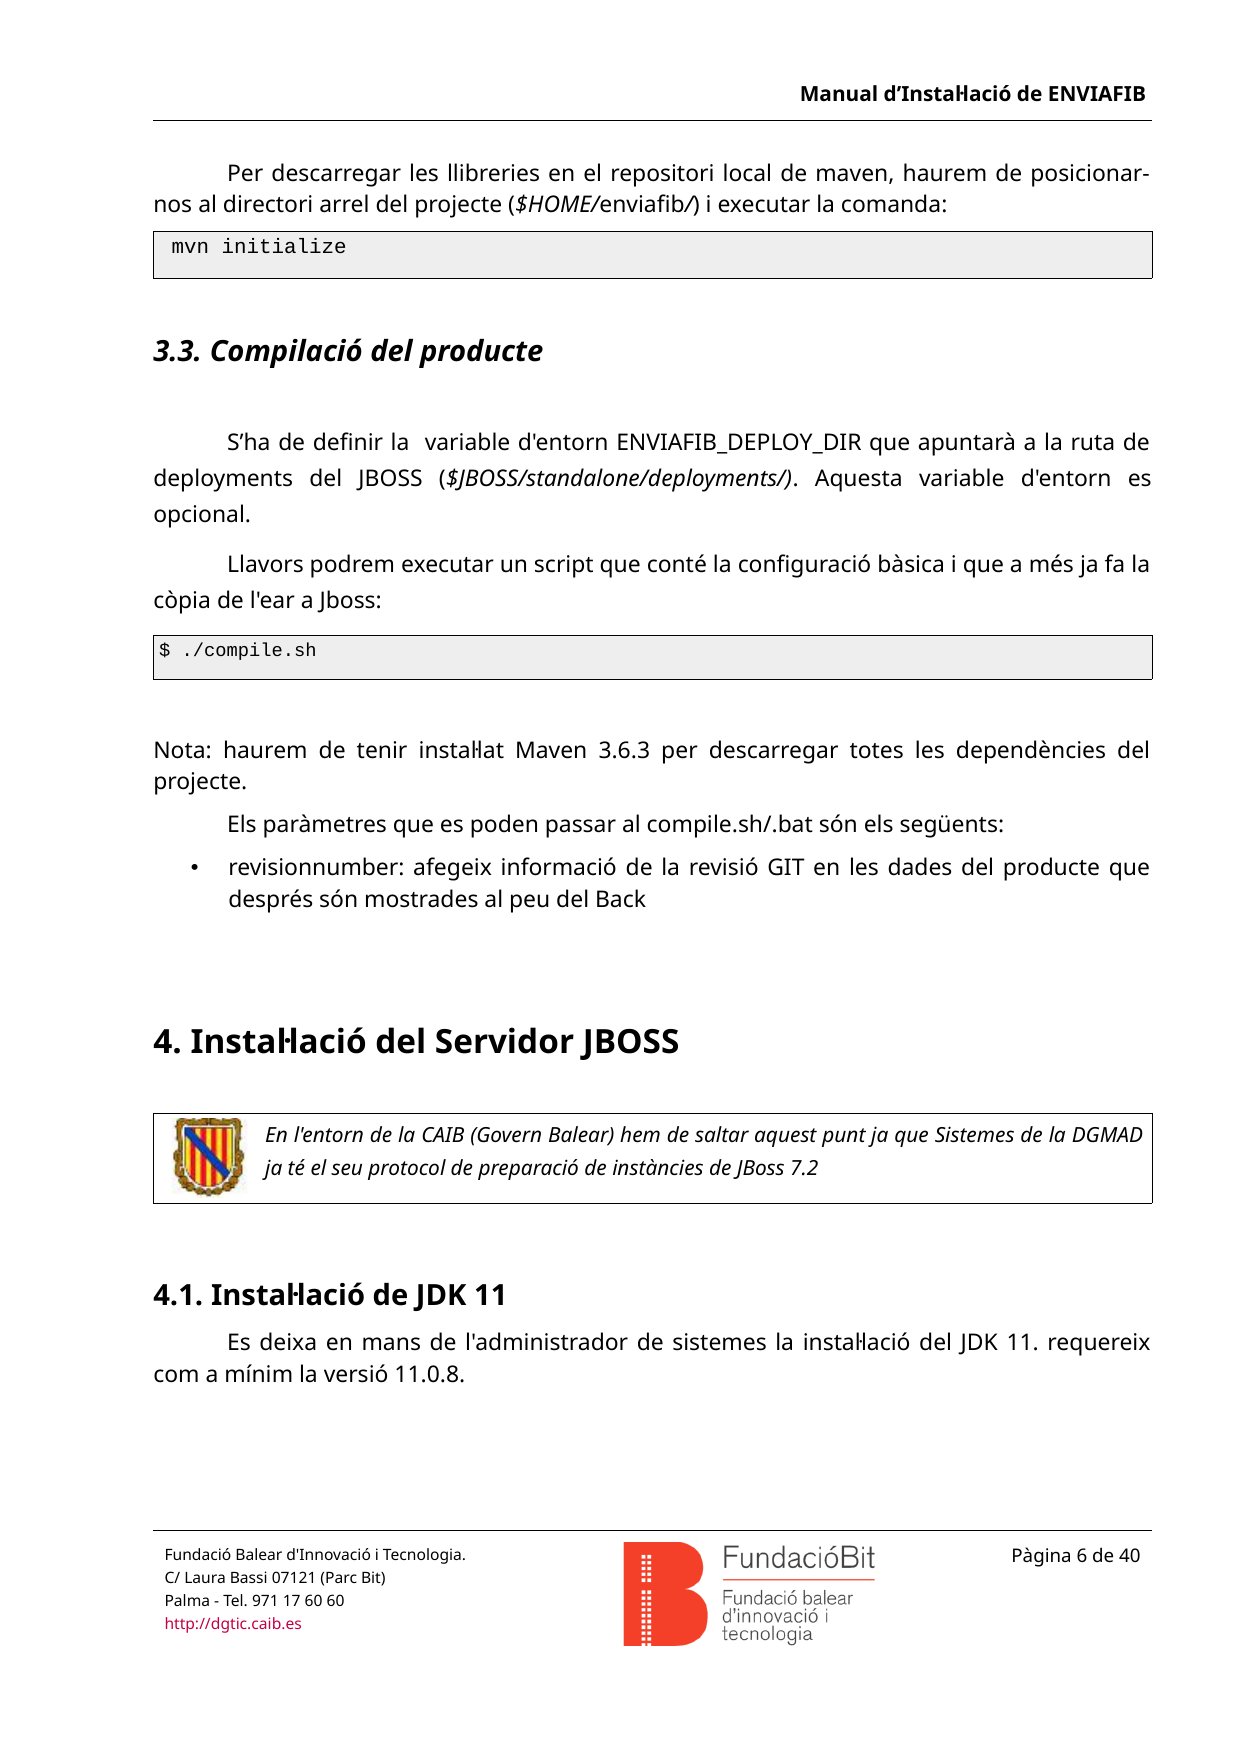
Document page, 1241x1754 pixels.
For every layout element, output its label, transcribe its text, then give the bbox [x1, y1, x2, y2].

table_header En l'entorn de la CAIB (Govern Balear) hem de saltar aquest punt ja que Sistemes de la DGMAD ja té el seu protocol de preparació de instàncies de JBoss 7.2 [259, 1114, 1152, 1203]
text Els paràmetres que es poden passar al compile.sh/.bat són els següents: [153, 808, 1152, 839]
list revisionnumber: afegeix informació de la revisió GIT en les dades del producte que després són mostrades al peu del Back [191, 851, 1152, 914]
table_header $ ./compile.sh [154, 636, 1152, 679]
text Nota: haurem de tenir instal·lat Maven 3.6.3 per descarregar totes les dependències del projecte. [153, 734, 1152, 797]
table_header [154, 1114, 259, 1203]
subtitle Compilació del producte [153, 331, 1152, 370]
table_header mvn initialize [154, 232, 1152, 278]
text Llavors podrem executar un script que conté la configuració bàsica i que a més ja fa la còpia de l'ear a Jboss: [153, 548, 1152, 615]
text Per descarregar les llibreries en el repositori local de maven, haurem de posicionar-nos al directori arrel del projecte ($HOME/enviafib/) i executar la comanda: [153, 156, 1152, 219]
subtitle Instal·lació de JDK 11 [153, 1274, 1152, 1314]
picture [623, 1542, 875, 1646]
text S’ha de definir la variable d'entorn ENVIAFIB_DEPLOY_DIR que apuntarà a la ruta de deployments del JBOSS ($JBOSS/standalone/deployments/). Aquesta variable d'entorn es opcional. [153, 426, 1152, 529]
picture [169, 1118, 249, 1198]
subtitle Instal·lació del Servidor JBOSS [153, 1018, 1152, 1063]
text Es deixa en mans de l'administrador de sistemes la instal·lació del JDK 11. requereix com a mínim la versió 11.0.8. [153, 1326, 1152, 1389]
